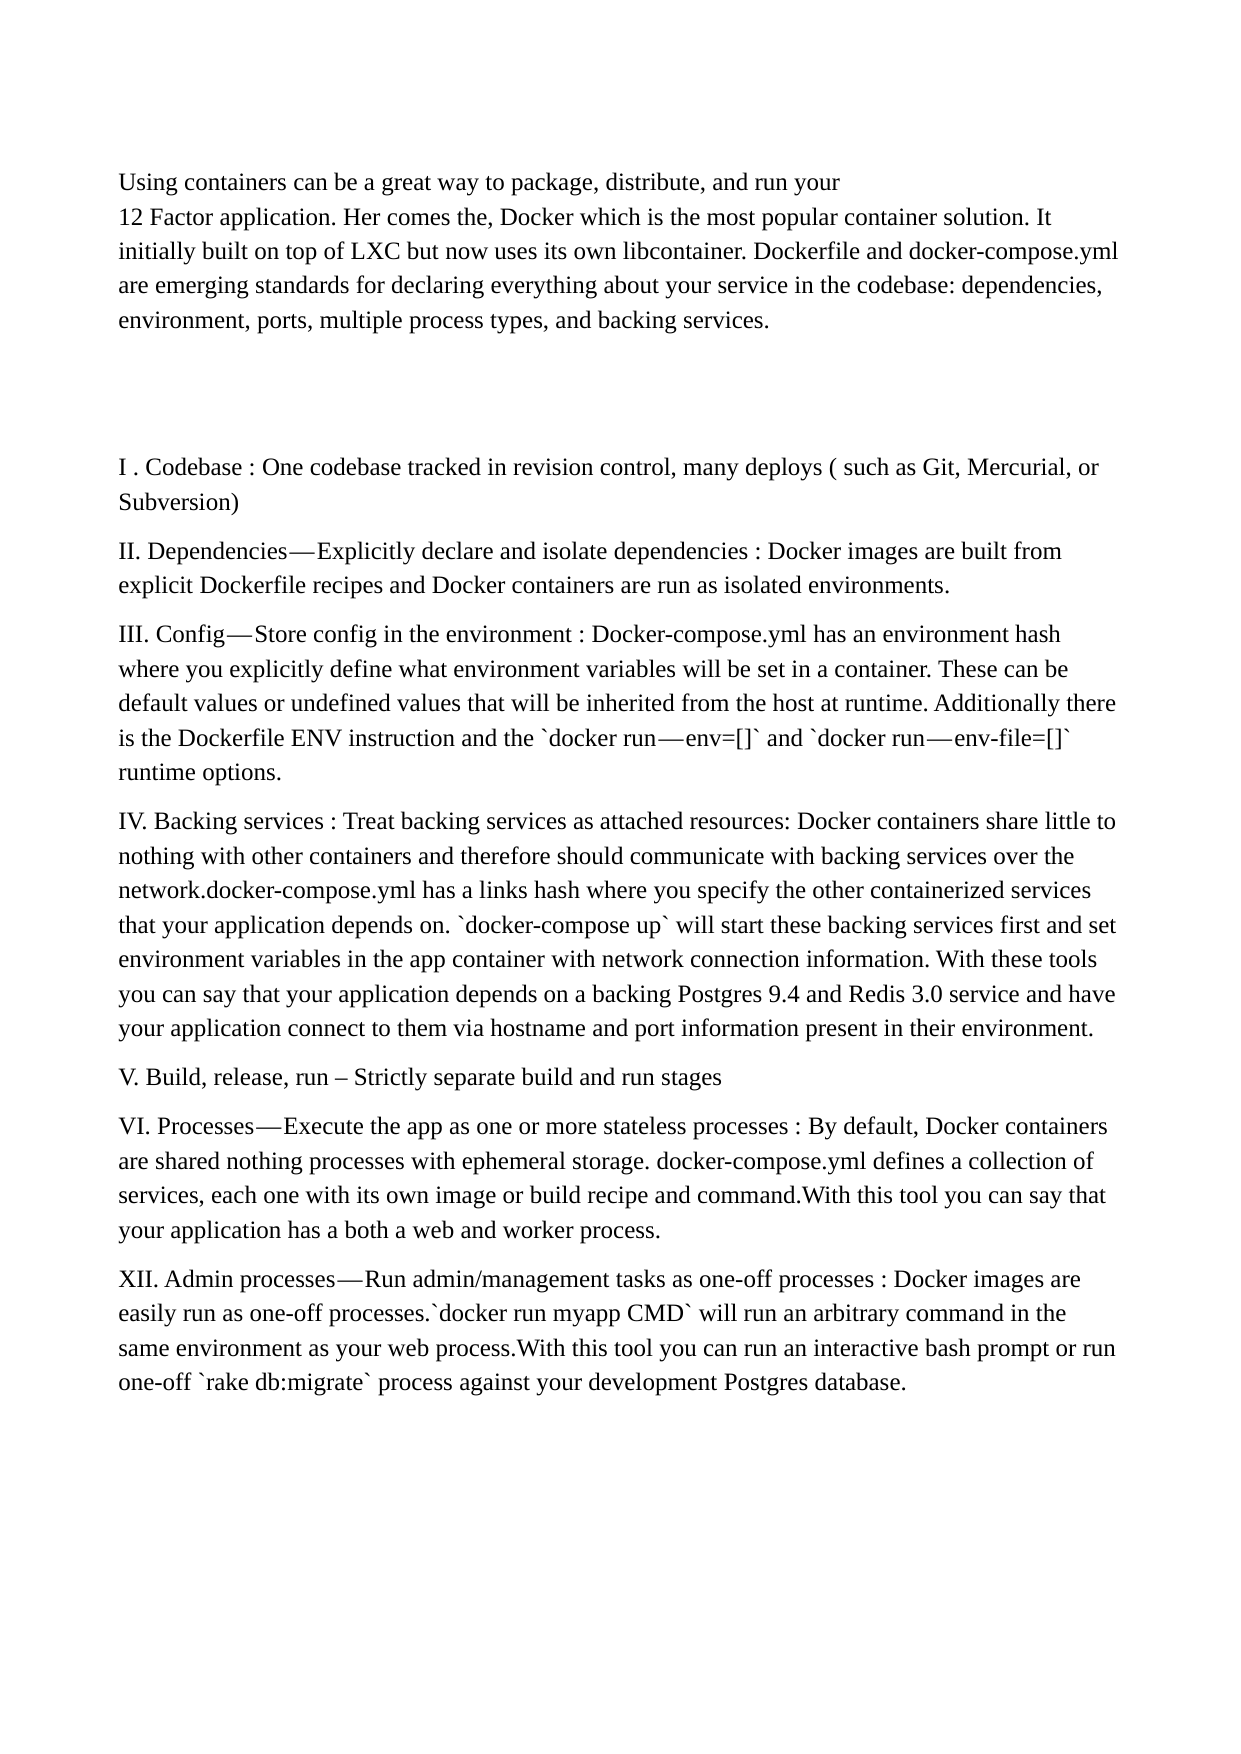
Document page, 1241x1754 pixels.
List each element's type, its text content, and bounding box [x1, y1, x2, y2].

text VI. Processes — Execute the app as one or more stateless processes : By default, Docker containers are shared nothing processes with ephemeral storage. docker-compose.yml defines a collection of services, each one with its own image or build recipe and command.With this tool you can say that your application has a both a web and worker process. [118, 1111, 1122, 1243]
text Using containers can be a great way to package, distribute, and run your 12 Factor application. Her comes the, Docker which is the most popular container solution. It initially built on top of LXC but now uses its own libcontainer. Dockerfile and docker-compose.yml are emerging standards for declaring everything about your service in the codebase: dependencies, environment, ports, multiple process types, and backing services. [118, 167, 1122, 334]
text III. Config — Store config in the environment : Docker-compose.yml has an environment hash where you explicitly define what environment variables will be set in a container. These can be default values or undefined values that will be inherited from the host at runtime. Additionally there is the Dockerfile ENV instruction and the `docker run — env=[]` and `docker run — env-file=[]` runtime options. [118, 619, 1122, 786]
text II. Dependencies — Explicitly declare and isolate dependencies : Docker images are built from explicit Dockerfile recipes and Docker containers are run as isolated environments. [118, 536, 1122, 599]
text I . Codebase : One codebase tracked in revision control, many deploys ( such as Git, Mercurial, or Subversion) [118, 452, 1122, 516]
text V. Build, release, run – Strictly separate build and run stages [118, 1062, 1122, 1091]
text IV. Backing services : Treat backing services as attached resources: Docker containers share little to nothing with other containers and therefore should communicate with backing services over the network.docker-compose.yml has a links hash where you specify the other containerized services that your application depends on. `docker-compose up` will start these backing services first and set environment variables in the app container with network connection information. With these tools you can say that your application depends on a backing Postgres 9.4 and Redis 3.0 service and have your application connect to them via hostname and port information present in their environment. [118, 806, 1122, 1042]
text XII. Admin processes — Run admin/management tasks as one-off processes : Docker images are easily run as one-off processes.`docker run myapp CMD` will run an arbitrary command in the same environment as your web process.With this tool you can run an interactive bash prompt or run one-off `rake db:migrate` process against your development Postgres database. [118, 1264, 1122, 1396]
